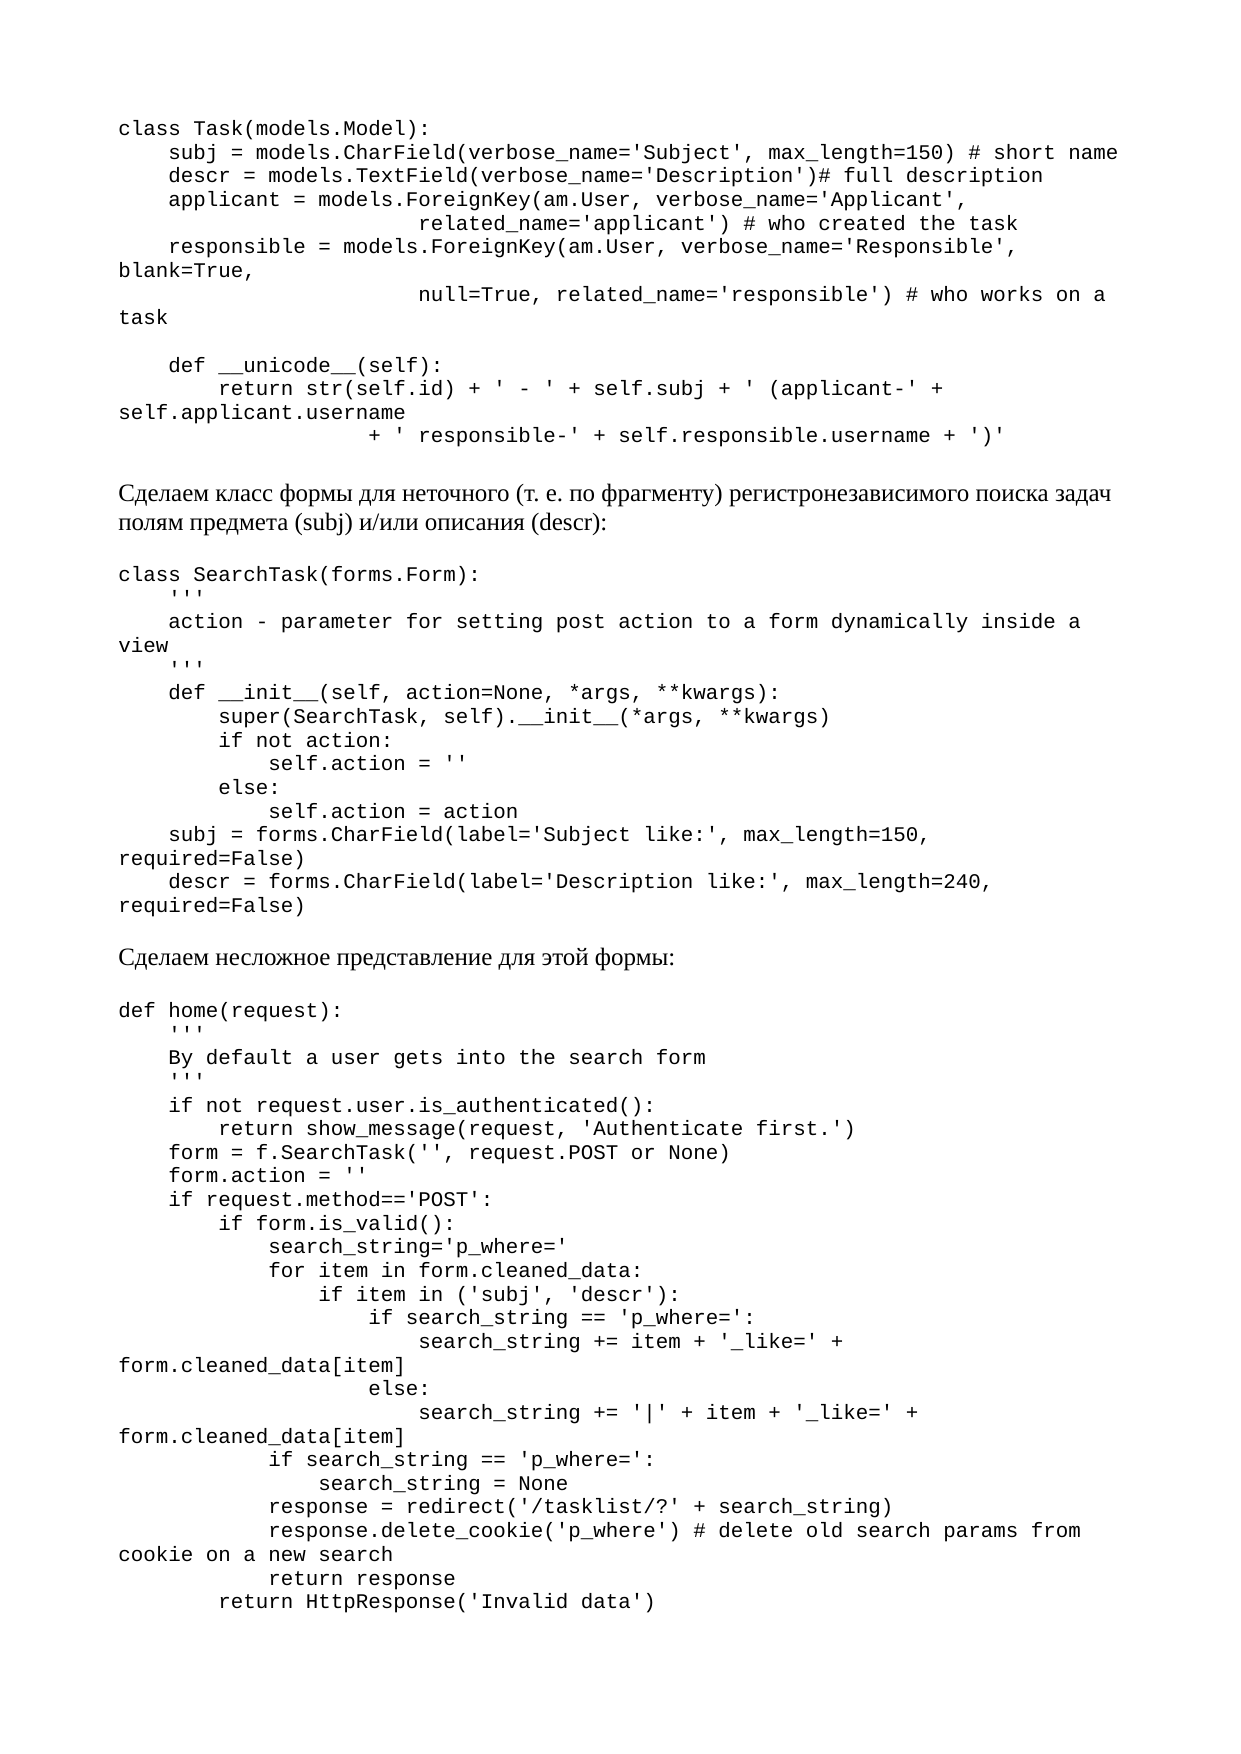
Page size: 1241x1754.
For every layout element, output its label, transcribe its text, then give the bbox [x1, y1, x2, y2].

text for item in form.cleaned_data: [118, 1260, 1122, 1284]
text form.action = '' [118, 1166, 1122, 1189]
text if request.method=='POST': [118, 1189, 1122, 1213]
text return str(self.id) + ' - ' + self.subj + ' (applicant-' + self.applicant.username [118, 378, 1122, 426]
text subj = models.CharField(verbose_name='Subject', max_length=150) # short name [118, 142, 1122, 165]
text else: [118, 1378, 1122, 1402]
text null=True, related_name='responsible') # who works on a task [118, 284, 1122, 331]
text else: [118, 777, 1122, 801]
text def __init__(self, action=None, *args, **kwargs): [118, 682, 1122, 706]
text if not action: [118, 730, 1122, 753]
text if form.is_valid(): [118, 1213, 1122, 1236]
text if search_string == 'p_where=': [118, 1449, 1122, 1473]
text Сделаем несложное представление для этой формы: [118, 942, 1122, 971]
text if search_string == 'p_where=': [118, 1307, 1122, 1331]
text descr = models.TextField(verbose_name='Description')# full description [118, 165, 1122, 189]
text self.action = '' [118, 753, 1122, 777]
text By default a user gets into the search form [118, 1047, 1122, 1071]
text descr = forms.CharField(label='Description like:', max_length=240, required=False) [118, 872, 1122, 919]
text return response [118, 1567, 1122, 1591]
text action - parameter for setting post action to a form dynamically inside a view [118, 611, 1122, 659]
text ''' [118, 659, 1122, 682]
text responsible = models.ForeignKey(am.User, verbose_name='Responsible', blank=True, [118, 236, 1122, 284]
text return HttpResponse('Invalid data') [118, 1591, 1122, 1615]
text class SearchTask(forms.Form): [118, 564, 1122, 588]
text related_name='applicant') # who created the task [118, 213, 1122, 236]
text if item in ('subj', 'descr'): [118, 1284, 1122, 1307]
text ''' [118, 1071, 1122, 1094]
text subj = forms.CharField(label='Subject like:', max_length=150, required=False) [118, 824, 1122, 872]
text + ' responsible-' + self.responsible.username + ')' [118, 426, 1122, 449]
text response.delete_cookie('p_where') # delete old search params from cookie on a new search [118, 1520, 1122, 1567]
text return show_message(request, 'Authenticate first.') [118, 1118, 1122, 1142]
text ''' [118, 588, 1122, 611]
text def __unicode__(self): [118, 354, 1122, 378]
text search_string='p_where=' [118, 1236, 1122, 1260]
text applicant = models.ForeignKey(am.User, verbose_name='Applicant', [118, 189, 1122, 213]
text if not request.user.is_authenticated(): [118, 1094, 1122, 1118]
text ''' [118, 1024, 1122, 1047]
text search_string = None [118, 1473, 1122, 1497]
text super(SearchTask, self).__init__(*args, **kwargs) [118, 706, 1122, 730]
text response = redirect('/tasklist/?' + search_string) [118, 1497, 1122, 1520]
text search_string += item + '_like=' + form.cleaned_data[item] [118, 1331, 1122, 1378]
text def home(request): [118, 1000, 1122, 1024]
text form = f.SearchTask('', request.POST or None) [118, 1142, 1122, 1166]
text self.action = action [118, 801, 1122, 824]
text search_string += '|' + item + '_like=' + form.cleaned_data[item] [118, 1402, 1122, 1449]
text class Task(models.Model): [118, 118, 1122, 142]
text Сделаем класс формы для неточного (т. е. по фрагменту) регистронезависимого поиска задач полям предмета (subj) и/или описания (descr): [118, 478, 1122, 535]
